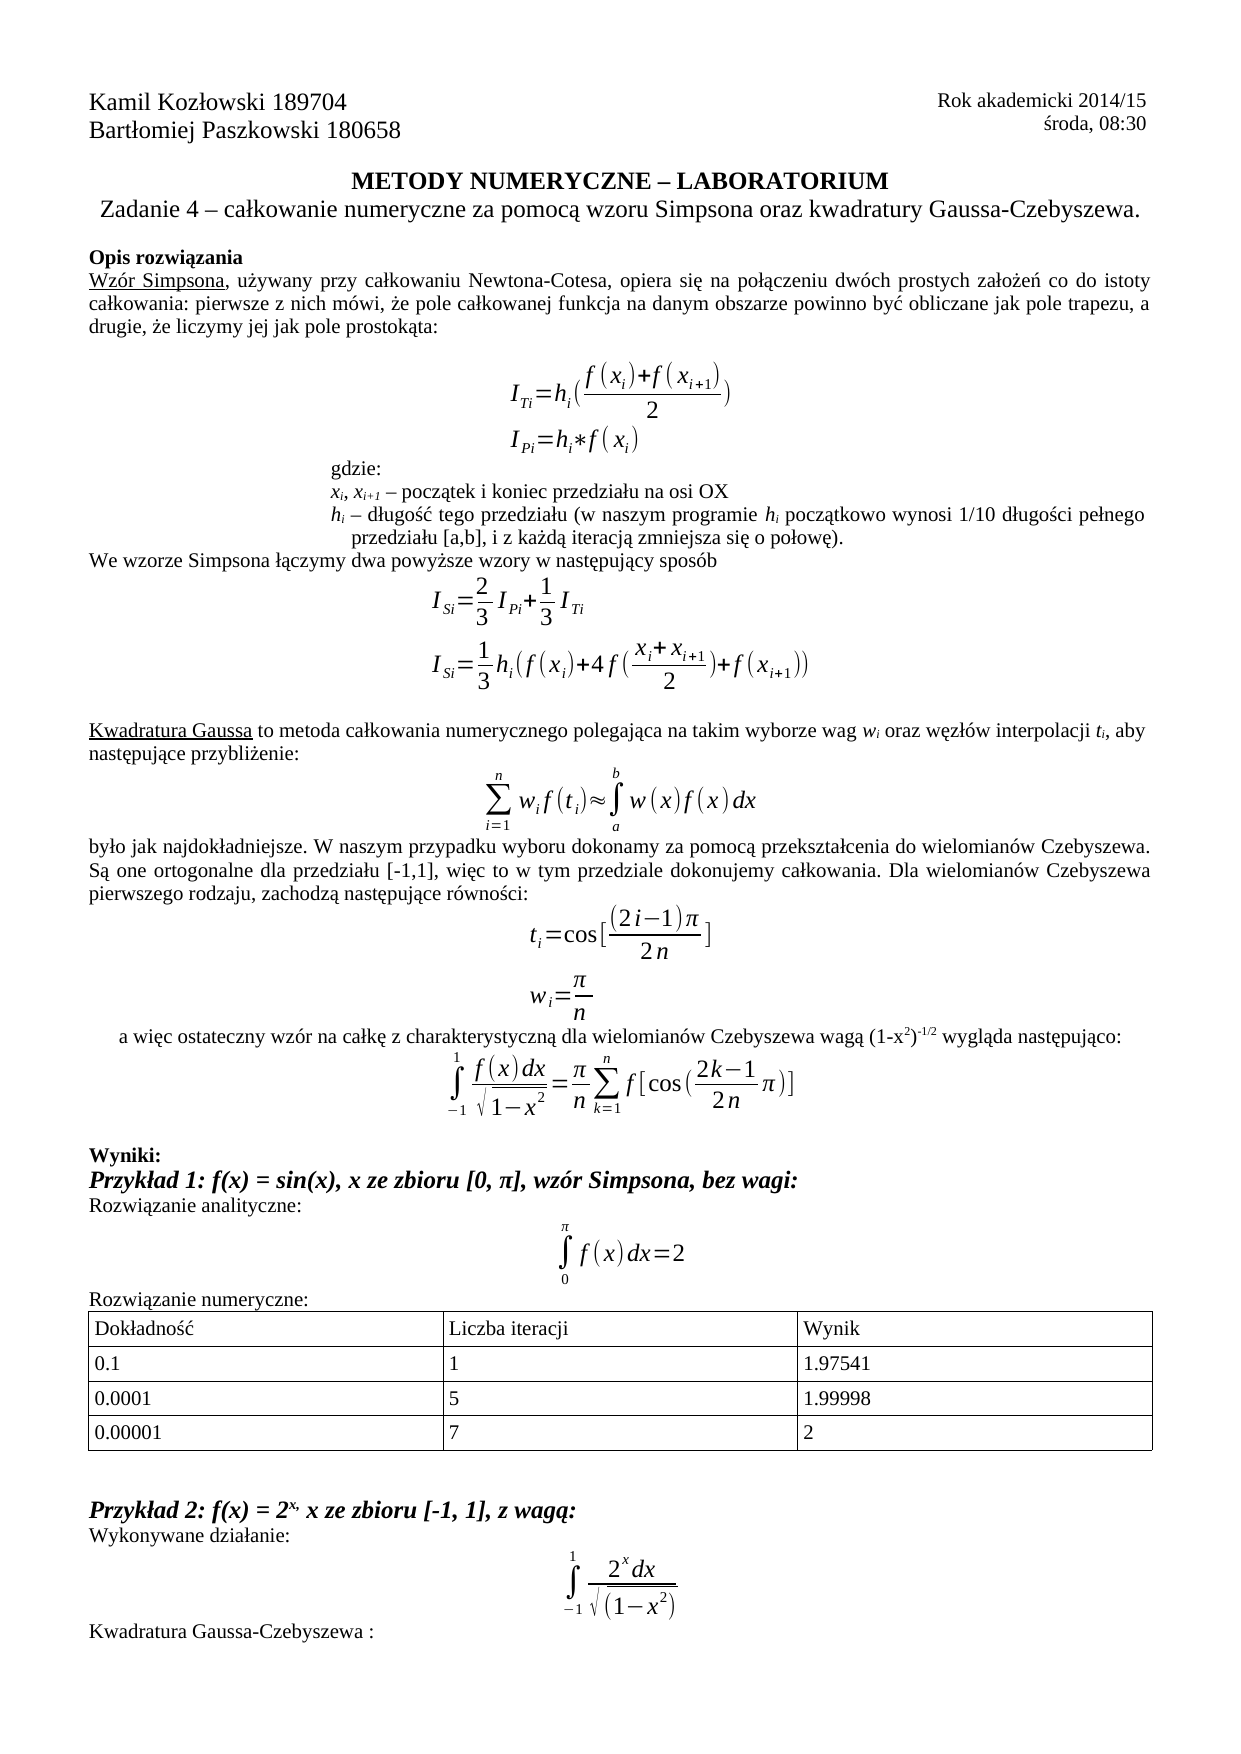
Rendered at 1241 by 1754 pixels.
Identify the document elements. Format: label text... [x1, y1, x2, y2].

table_cell 2 [798, 1416, 1152, 1450]
text Rozwiązanie numeryczne: [88, 1288, 1152, 1311]
text Przykład 1: f(x) = sin(x), x ze zbioru [0, π], wzór Simpsona, bez wagi: [88, 1167, 1152, 1194]
text xi, xi+1 – początek i koniec przedziału na osi OX [331, 480, 1152, 503]
table_cell 5 [444, 1382, 797, 1415]
table_cell 1.97541 [798, 1347, 1152, 1381]
text gdzie: [331, 457, 1152, 480]
table_cell 0.0001 [89, 1382, 443, 1415]
text Wyniki: [88, 1143, 1152, 1167]
text Przykład 2: f(x) = 2x, x ze zbioru [-1, 1], z wagą: [88, 1496, 1152, 1524]
text Wzór Simpsona, używany przy całkowaniu Newtona-Cotesa, opiera się na połączeniu dwóch prostych założeń co do istoty całkowania: pierwsze z nich mówi, że pole całkowanej funkcja na danym obszarze powinno być obliczane jak pole trapezu, a drugie, że liczymy jej jak pole prostokąta: [88, 269, 1152, 338]
text Zadanie 4 – całkowanie numeryczne za pomocą wzoru Simpsona oraz kwadratury Gaussa-Czebyszewa. [88, 195, 1152, 222]
text a więc ostateczny wzór na całkę z charakterystyczną dla wielomianów Czebyszewa wagą (1-x2)-1/2 wygląda następująco: [88, 1025, 1152, 1048]
table_header Kamil Kozłowski 189704 Bartłomiej Paszkowski 180658 [89, 89, 620, 144]
text było jak najdokładniejsze. W naszym przypadku wyboru dokonamy za pomocą przekształcenia do wielomianów Czebyszewa. Są one ortogonalne dla przedziału [-1,1], więc to w tym przedziale dokonujemy całkowania. Dla wielomianów Czebyszewa pierwszego rodzaju, zachodzą następujące równości: [88, 835, 1152, 905]
table_cell 0.00001 [89, 1416, 443, 1450]
table_cell 0.1 [89, 1347, 443, 1381]
table_cell 7 [444, 1416, 797, 1450]
table_header Wynik [798, 1312, 1152, 1346]
text Opis rozwiązania [88, 246, 1152, 269]
text hi – długość tego przedziału (w naszym programie hi początkowo wynosi 1/10 długości pełnego przedziału [a,b], i z każdą iteracją zmniejsza się o połowę). [331, 503, 1152, 549]
table_header Rok akademicki 2014/15 środa, 08:30 [620, 89, 1152, 144]
table_cell 1 [444, 1347, 797, 1381]
table_header Liczba iteracji [444, 1312, 797, 1346]
text Kwadratura Gaussa to metoda całkowania numerycznego polegająca na takim wyborze wag wi oraz węzłów interpolacji ti, aby następujące przybliżenie: [88, 718, 1152, 765]
text METODY NUMERYCZNE – LABORATORIUM [88, 167, 1152, 195]
text Rozwiązanie analityczne: [88, 1194, 1152, 1217]
table_cell 1.99998 [798, 1382, 1152, 1415]
text We wzorze Simpsona łączymy dwa powyższe wzory w następujący sposób [88, 549, 1152, 572]
table_header Dokładność [89, 1312, 443, 1346]
text Wykonywane działanie: [88, 1524, 1152, 1547]
text Kwadratura Gaussa-Czebyszewa : [88, 1620, 1152, 1643]
